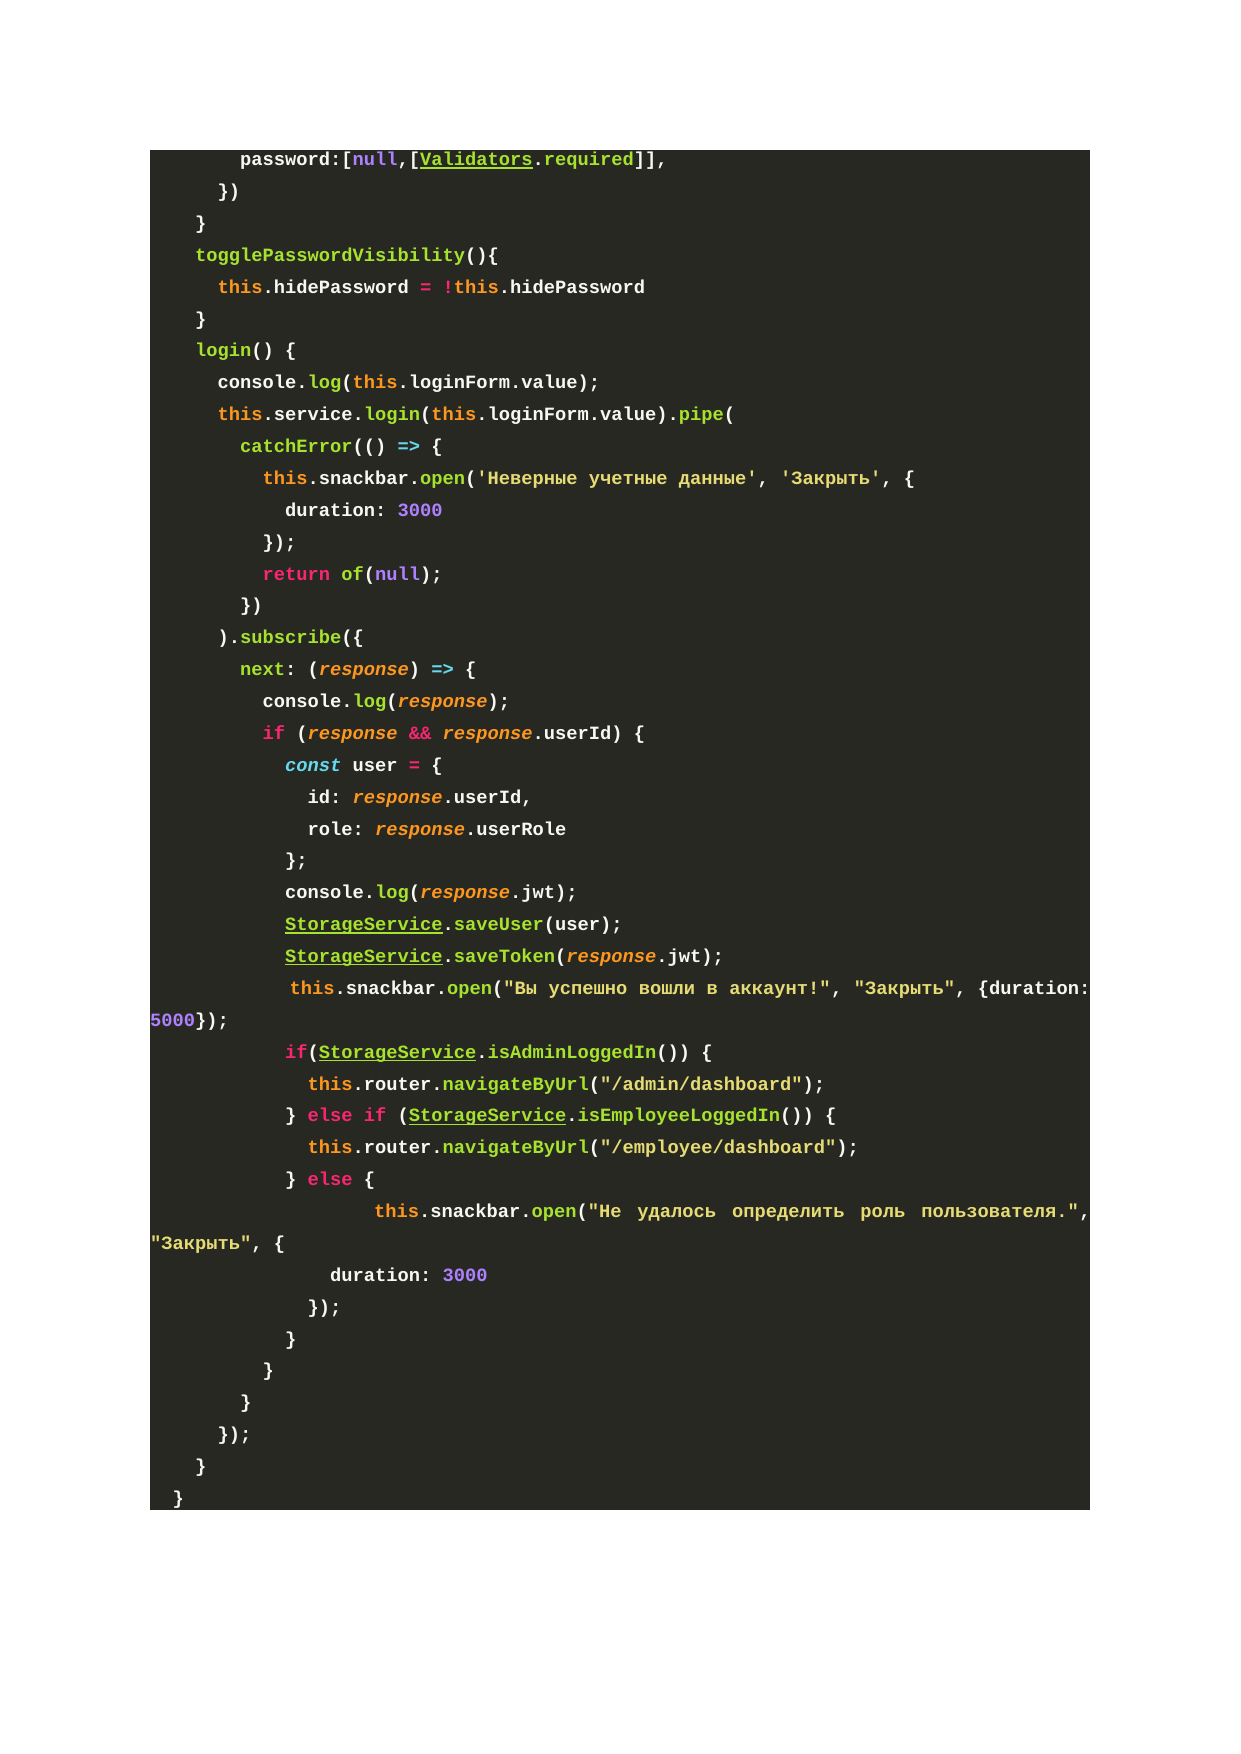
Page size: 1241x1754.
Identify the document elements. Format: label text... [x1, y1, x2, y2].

text this.router.navigateByUrl("/admin/dashboard"); [150, 1074, 1090, 1096]
text this.hidePassword = !this.hidePassword [150, 277, 1090, 299]
text const user = { [150, 756, 1090, 777]
text this.snackbar.open("Не удалось определить роль пользователя.", "Закрыть", { [150, 1202, 1090, 1255]
text } [150, 1329, 1090, 1351]
text } else if (StorageService.isEmployeeLoggedIn()) { [150, 1106, 1090, 1127]
text duration: 3000 [150, 501, 1090, 522]
text this.snackbar.open('Неверные учетные данные', 'Закрыть', { [150, 469, 1090, 490]
text this.service.login(this.loginForm.value).pipe( [150, 405, 1090, 426]
text } [150, 214, 1090, 235]
text if (response && response.userId) { [150, 724, 1090, 745]
text catchError(() => { [150, 437, 1090, 458]
text console.log(response.jwt); [150, 883, 1090, 904]
text password:[null,[Validators.required]], [150, 150, 1090, 171]
text } [150, 1393, 1090, 1414]
text } [150, 309, 1090, 331]
text } [150, 1489, 1090, 1510]
text this.router.navigateByUrl("/employee/dashboard"); [150, 1138, 1090, 1159]
text StorageService.saveToken(response.jwt); [150, 947, 1090, 968]
text next: (response) => { [150, 660, 1090, 681]
text return of(null); [150, 564, 1090, 586]
text if(StorageService.isAdminLoggedIn()) { [150, 1042, 1090, 1064]
text }); [150, 1297, 1090, 1319]
text }); [150, 532, 1090, 554]
text login() { [150, 341, 1090, 362]
text }); [150, 1425, 1090, 1446]
text }; [150, 851, 1090, 872]
text ).subscribe({ [150, 628, 1090, 649]
text console.log(this.loginForm.value); [150, 373, 1090, 394]
text console.log(response); [150, 692, 1090, 713]
text }) [150, 182, 1090, 203]
text this.snackbar.open("Вы успешно вошли в аккаунт!", "Закрыть", {duration: 5000}); [150, 979, 1090, 1032]
text duration: 3000 [150, 1266, 1090, 1287]
text togglePasswordVisibility(){ [150, 246, 1090, 267]
text } else { [150, 1170, 1090, 1191]
text } [150, 1457, 1090, 1478]
text }) [150, 596, 1090, 617]
text id: response.userId, [150, 787, 1090, 809]
text role: response.userRole [150, 819, 1090, 841]
text } [150, 1361, 1090, 1382]
text StorageService.saveUser(user); [150, 915, 1090, 936]
